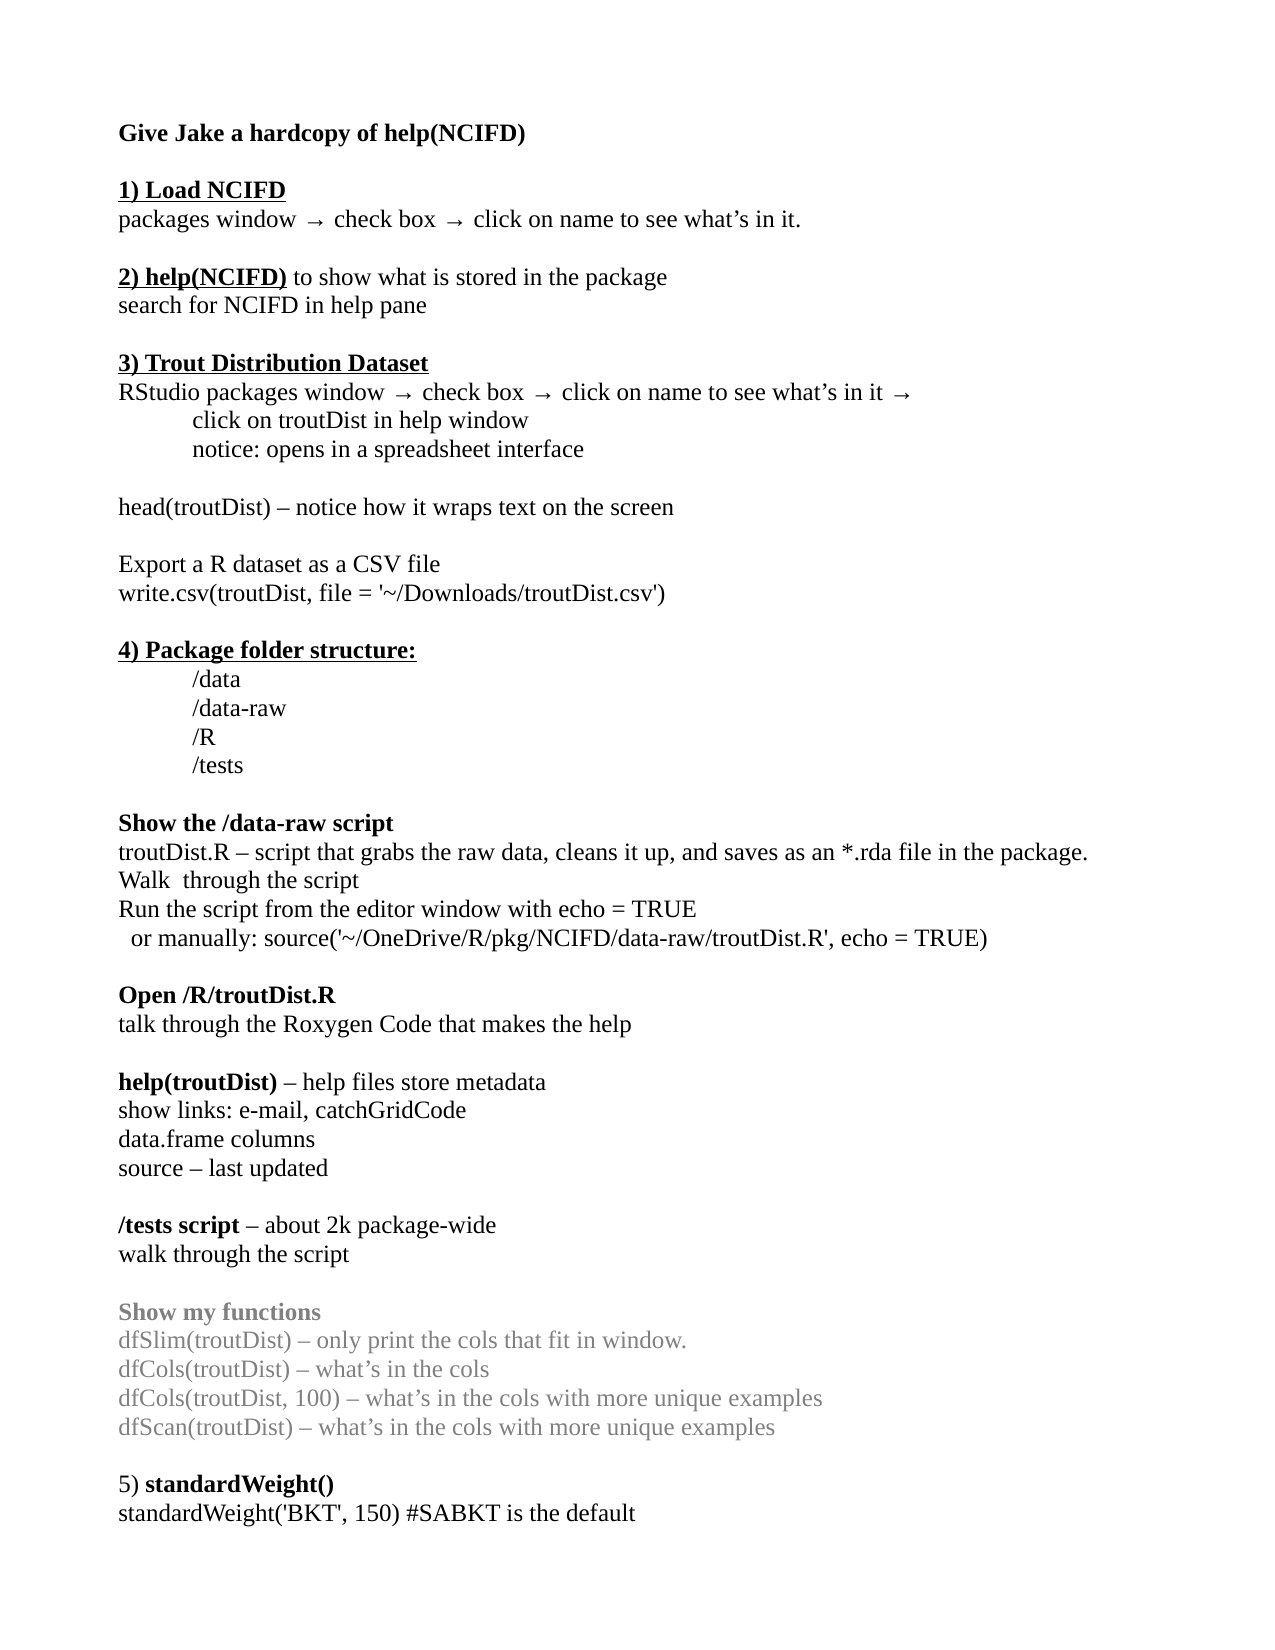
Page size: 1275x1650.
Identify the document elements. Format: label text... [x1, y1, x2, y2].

text source – last updated [118, 1153, 1157, 1182]
text click on troutDist in help window [118, 406, 1157, 434]
text Run the script from the editor window with echo = TRUE [118, 894, 1157, 923]
text 4) Package folder structure: [118, 636, 1157, 664]
text walk through the script [118, 1239, 1157, 1268]
text /data-raw [118, 693, 1157, 722]
text Walk through the script [118, 866, 1157, 894]
text Show the /data-raw script [118, 808, 1157, 837]
text help(troutDist) – help files store metadata [118, 1067, 1157, 1096]
text data.frame columns [118, 1124, 1157, 1153]
text packages window → check box → click on name to see what’s in it. [118, 204, 1157, 233]
text Open /R/troutDist.R [118, 981, 1157, 1009]
text /tests [118, 751, 1157, 779]
text /R [118, 722, 1157, 751]
text 5) standardWeight() [118, 1469, 1157, 1498]
text standardWeight('BKT', 150) #SABKT is the default [118, 1498, 1157, 1527]
text dfSlim(troutDist) – only print the cols that fit in window. [118, 1326, 1157, 1354]
text Show my functions [118, 1297, 1157, 1326]
text talk through the Roxygen Code that makes the help [118, 1009, 1157, 1038]
text Give Jake a hardcopy of help(NCIFD) [118, 118, 1157, 147]
text RStudio packages window → check box → click on name to see what’s in it → [118, 377, 1157, 406]
text /tests script – about 2k package-wide [118, 1211, 1157, 1239]
text search for NCIFD in help pane [118, 291, 1157, 319]
text 2) help(NCIFD) to show what is stored in the package [118, 262, 1157, 291]
text dfScan(troutDist) – what’s in the cols with more unique examples [118, 1412, 1157, 1441]
text notice: opens in a spreadsheet interface [118, 434, 1157, 463]
text dfCols(troutDist, 100) – what’s in the cols with more unique examples [118, 1383, 1157, 1412]
text troutDist.R – script that grabs the raw data, cleans it up, and saves as an *.rda file in the package. [118, 837, 1157, 866]
text write.csv(troutDist, file = '~/Downloads/troutDist.csv') [118, 578, 1157, 607]
text 3) Trout Distribution Dataset [118, 348, 1157, 377]
text Export a R dataset as a CSV file [118, 549, 1157, 578]
text 1) Load NCIFD [118, 176, 1157, 204]
text /data [118, 664, 1157, 693]
text dfCols(troutDist) – what’s in the cols [118, 1354, 1157, 1383]
text show links: e-mail, catchGridCode [118, 1096, 1157, 1124]
text or manually: source('~/OneDrive/R/pkg/NCIFD/data-raw/troutDist.R', echo = TRUE) [118, 923, 1157, 952]
text head(troutDist) – notice how it wraps text on the screen [118, 492, 1157, 521]
